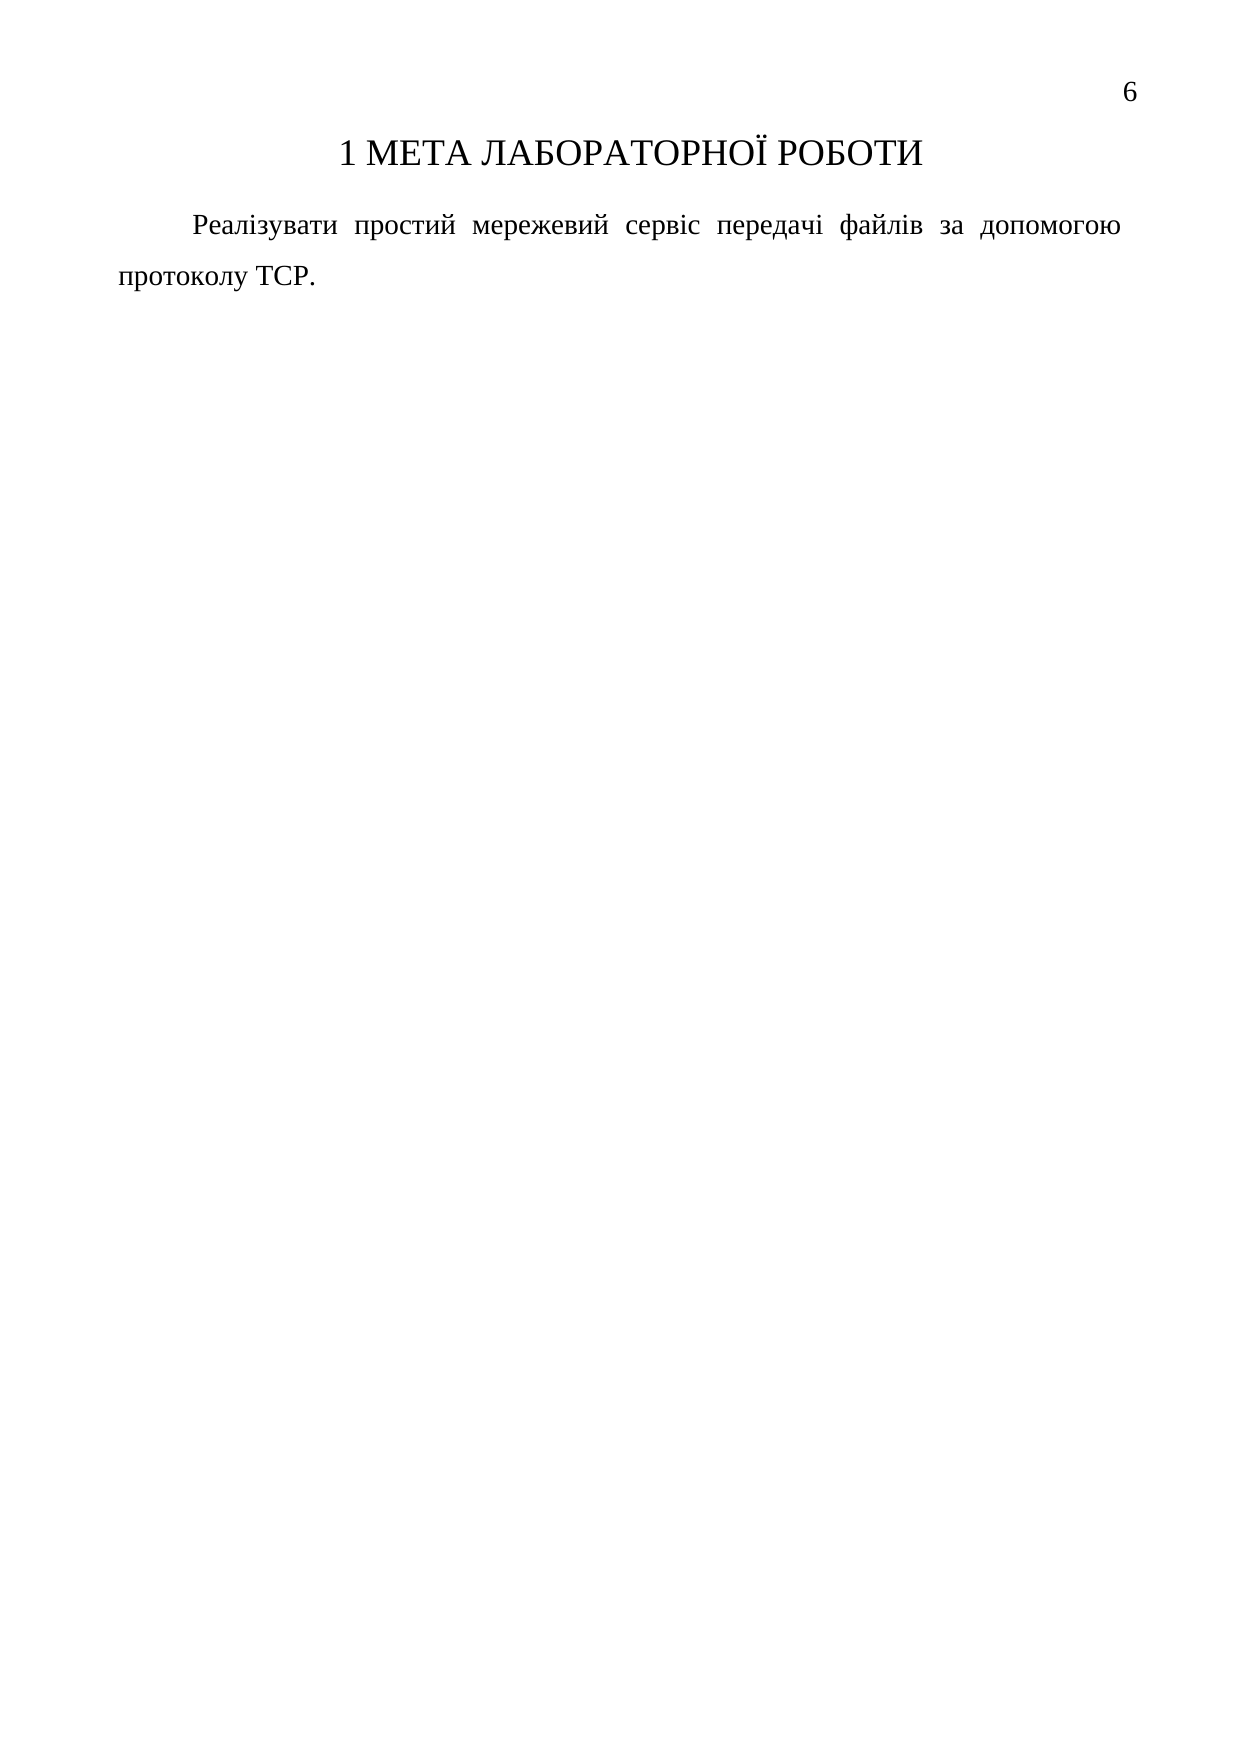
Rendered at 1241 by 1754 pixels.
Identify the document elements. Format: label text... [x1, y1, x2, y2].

text Реалізувати простий мережевий сервіс передачі файлів за допомогою протоколу TCP. [118, 207, 1122, 291]
subtitle Мета лабораторної роботи [158, 130, 1104, 173]
